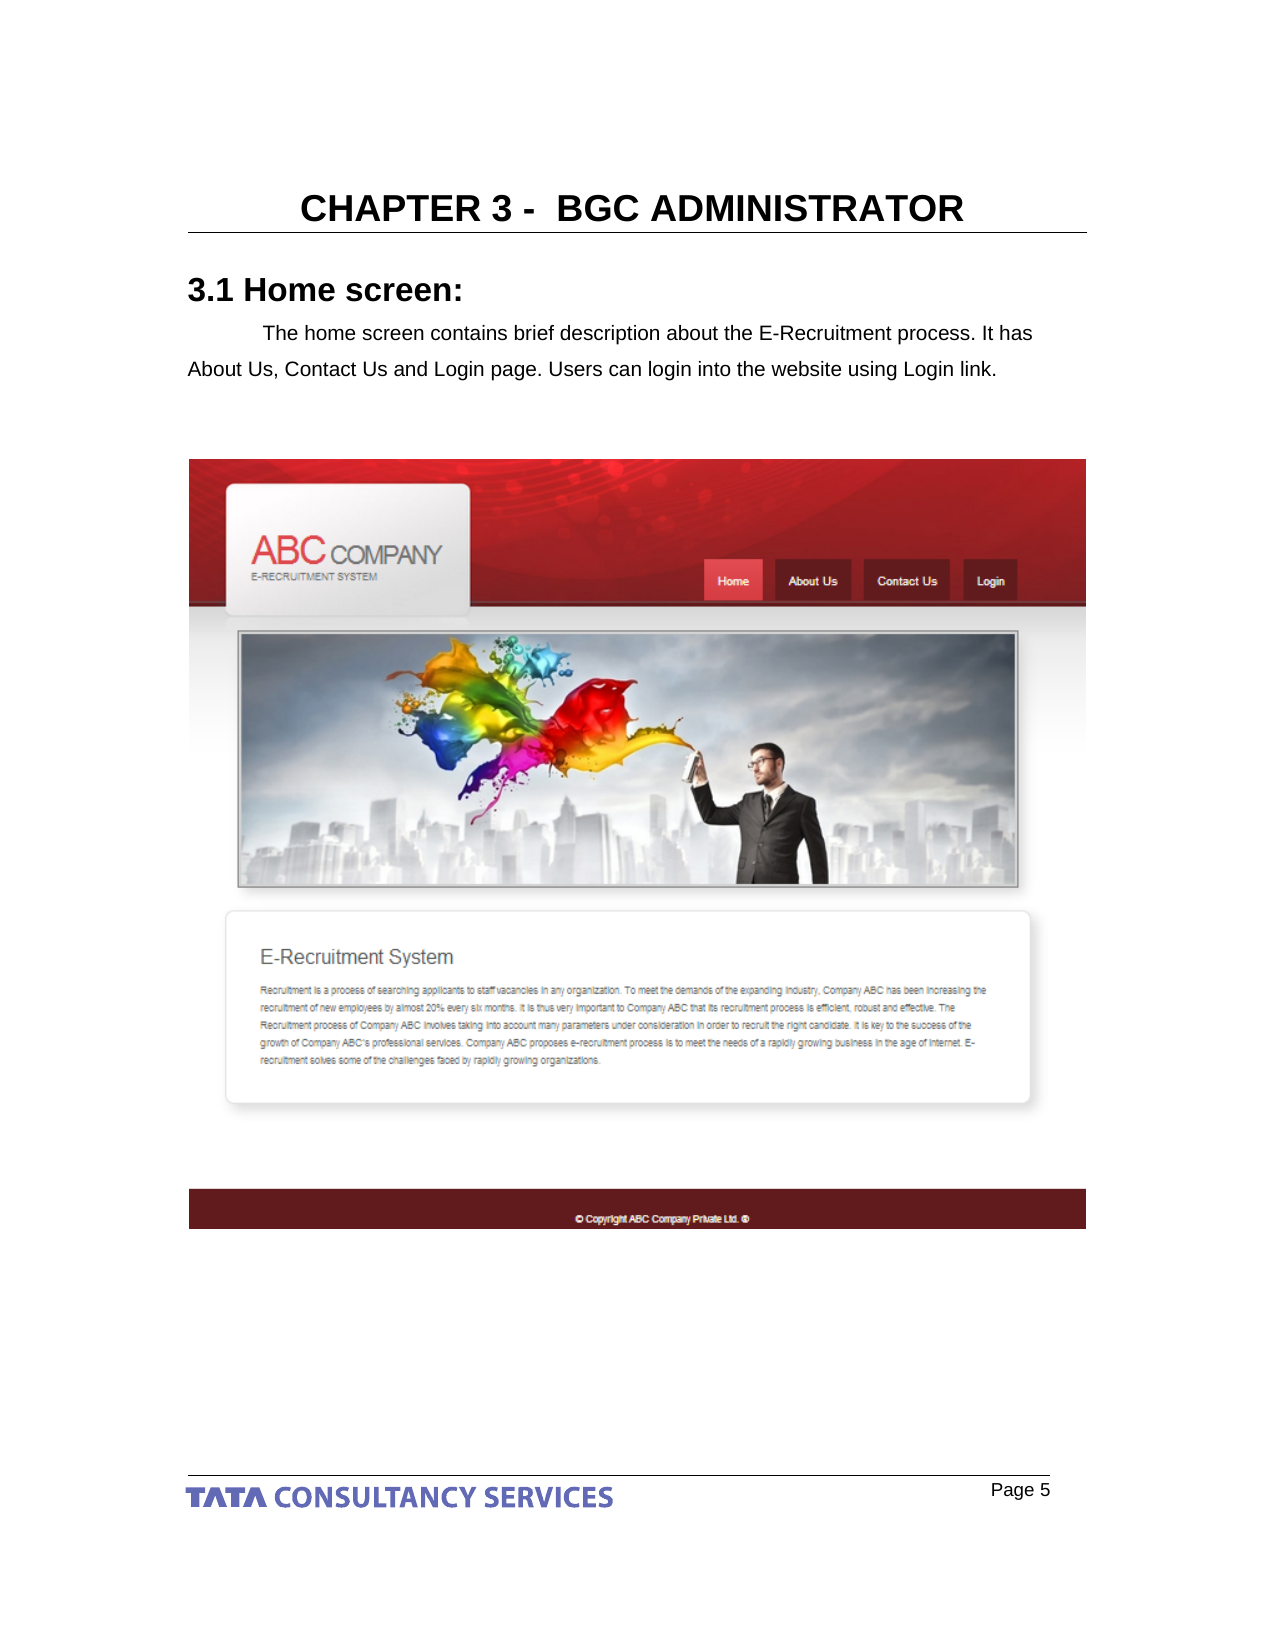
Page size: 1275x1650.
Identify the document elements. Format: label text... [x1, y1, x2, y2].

subtitle BGC Administrator [187, 186, 1087, 233]
text The home screen contains brief description about the E-Recruitment process. It has About Us, Contact Us and Login page. Users can login into the website using Login link. [187, 321, 1087, 381]
subtitle Home screen: [187, 270, 1087, 309]
picture [189, 459, 1086, 1229]
